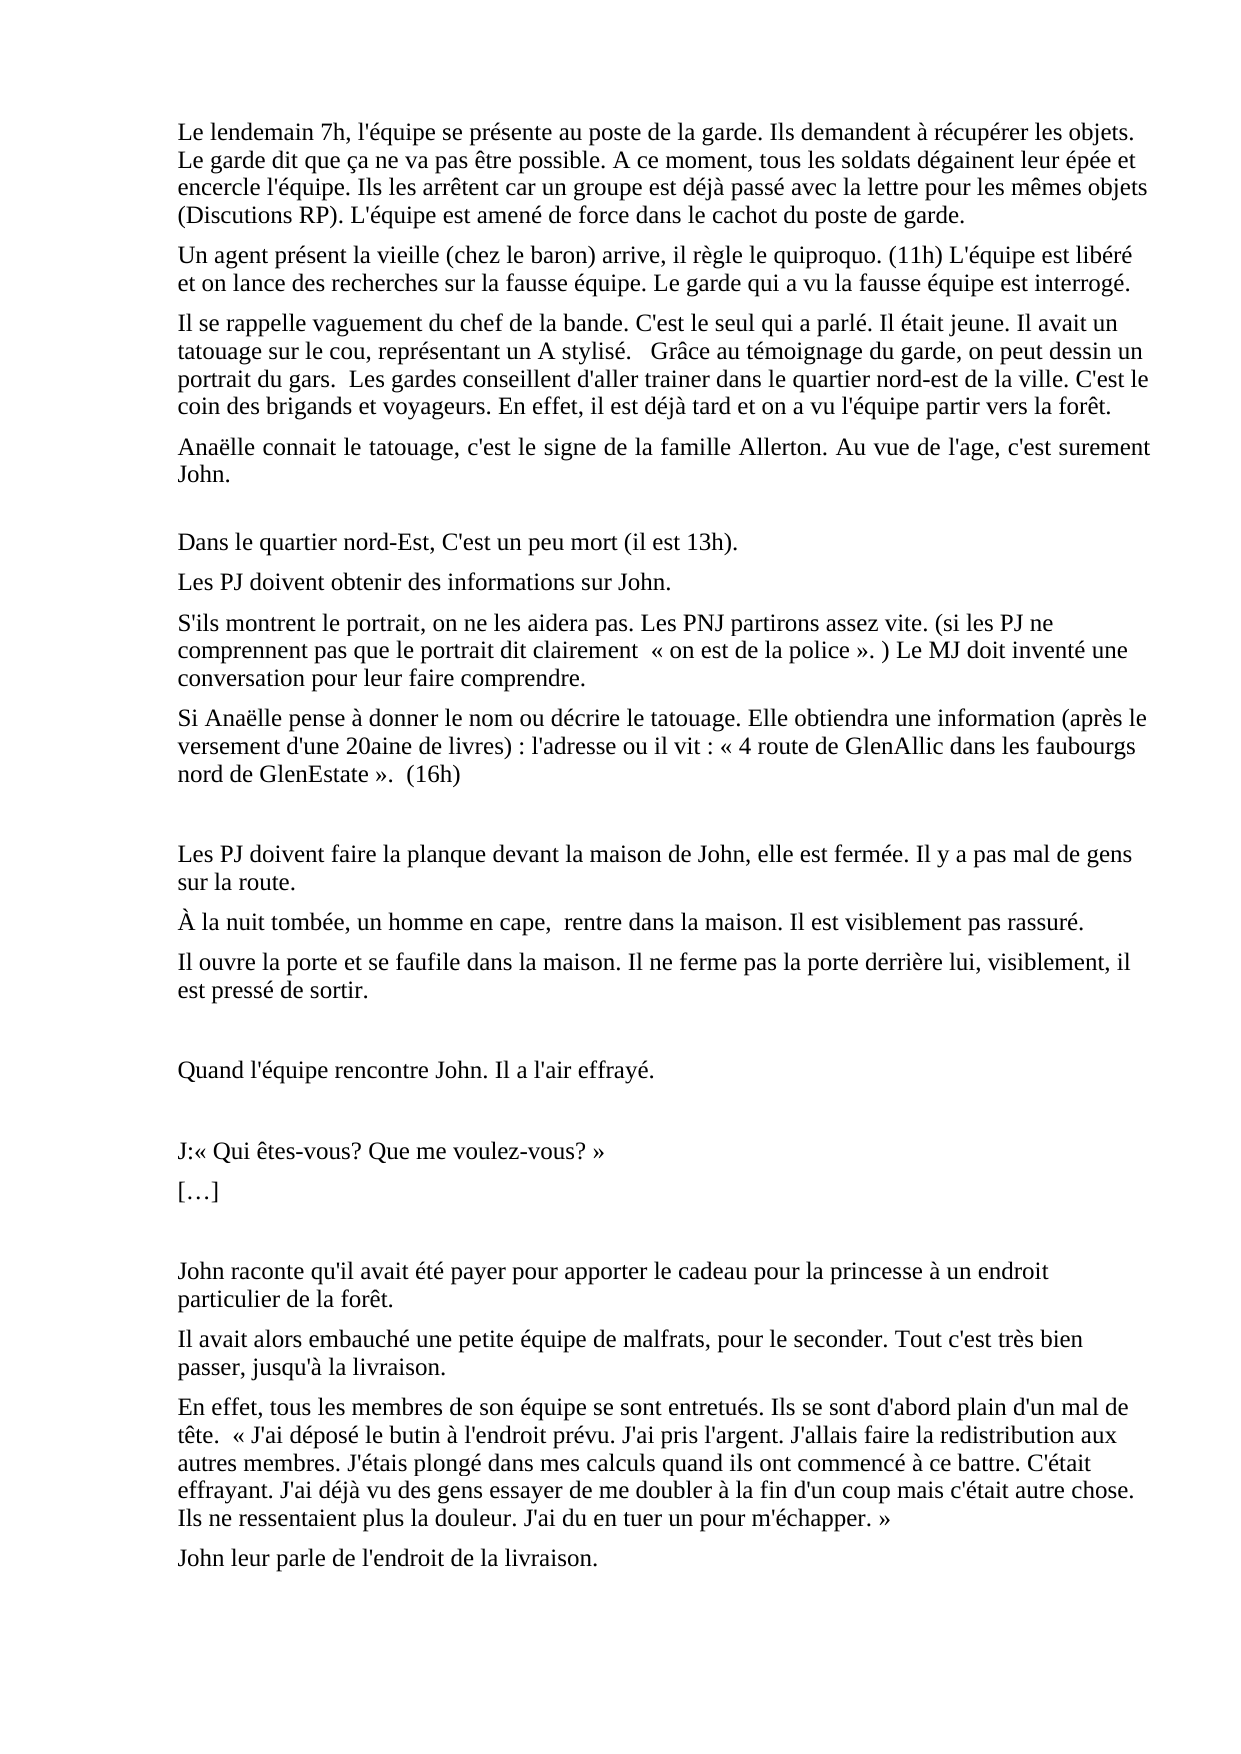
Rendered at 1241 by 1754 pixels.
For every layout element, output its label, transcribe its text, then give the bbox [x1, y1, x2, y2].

text John raconte qu'il avait été payer pour apporter le cadeau pour la princesse à un endroit particulier de la forêt. [177, 1257, 1152, 1313]
text Quand l'équipe rencontre John. Il a l'air effrayé. [661, 1056, 1152, 1084]
text Les PJ doivent faire la planque devant la maison de John, elle est fermée. Il y a pas mal de gens sur la route. [302, 840, 1152, 896]
text […] [219, 1177, 1152, 1205]
text Il se rappelle vaguement du chef de la bande. C'est le seul qui a parlé. Il était jeune. Il avait un tatouage sur le cou, représentant un A stylisé. Grâce au témoignage du garde, on peut dessin un portrait du gars. Les gardes conseillent d'aller trainer dans le quartier nord-est de la ville. C'est le coin des brigands et voyageurs. En effet, il est déjà tard et on a vu l'équipe partir vers la forêt. [177, 309, 1152, 420]
text En effet, tous les membres de son équipe se sont entretués. Ils se sont d'abord plain d'un mal de tête. « J'ai déposé le butin à l'endroit prévu. J'ai pris l'argent. J'allais faire la redistribution aux autres membres. J'étais plongé dans mes calculs quand ils ont commencé à ce battre. C'était effrayant. J'ai déjà vu des gens essayer de me doubler à la fin d'un coup mais c'était autre chose. Ils ne ressentaient plus la douleur. J'ai du en tuer un pour m'échapper. » [897, 1393, 1152, 1532]
text Si Anaëlle pense à donner le nom ou décrire le tatouage. Elle obtiendra une information (après le versement d'une 20aine de livres) : l'adresse ou il vit : « 4 route de GlenAllic dans les faubourgs nord de GlenEstate ». (16h) [460, 704, 1152, 787]
text Les PJ doivent obtenir des informations sur John. [177, 568, 1152, 596]
text John leur parle de l'endroit de la livraison. [598, 1544, 1152, 1572]
text Il avait alors embauché une petite équipe de malfrats, pour le seconder. Tout c'est très bien passer, jusqu'à la livraison. [452, 1325, 1152, 1381]
text S'ils montrent le portrait, on ne les aidera pas. Les PNJ partirons assez vite. (si les PJ ne comprennent pas que le portrait dit clairement « on est de la police ». ) Le MJ doit inventé une conversation pour leur faire comprendre. [598, 609, 1152, 692]
text Dans le quartier nord-Est, C'est un peu mort (il est 13h). [751, 528, 1152, 556]
text Le lendemain 7h, l'équipe se présente au poste de la garde. Ils demandent à récupérer les objets. Le garde dit que ça ne va pas être possible. A ce moment, tous les soldats dégainent leur épée et encercle l'équipe. Ils les arrêtent car un groupe est déjà passé avec la lettre pour les mêmes objets (Discutions RP). L'équipe est amené de force dans le cachot du poste de garde. [177, 118, 1152, 229]
text Anaëlle connait le tatouage, c'est le signe de la famille Allerton. Au vue de l'age, c'est surement John. [237, 460, 1152, 488]
text J:« Qui êtes-vous? Que me voulez-vous? » [605, 1137, 1152, 1164]
text Il ouvre la porte et se faufile dans la maison. Il ne ferme pas la porte derrière lui, visiblement, il est pressé de sortir. [375, 948, 1152, 1004]
